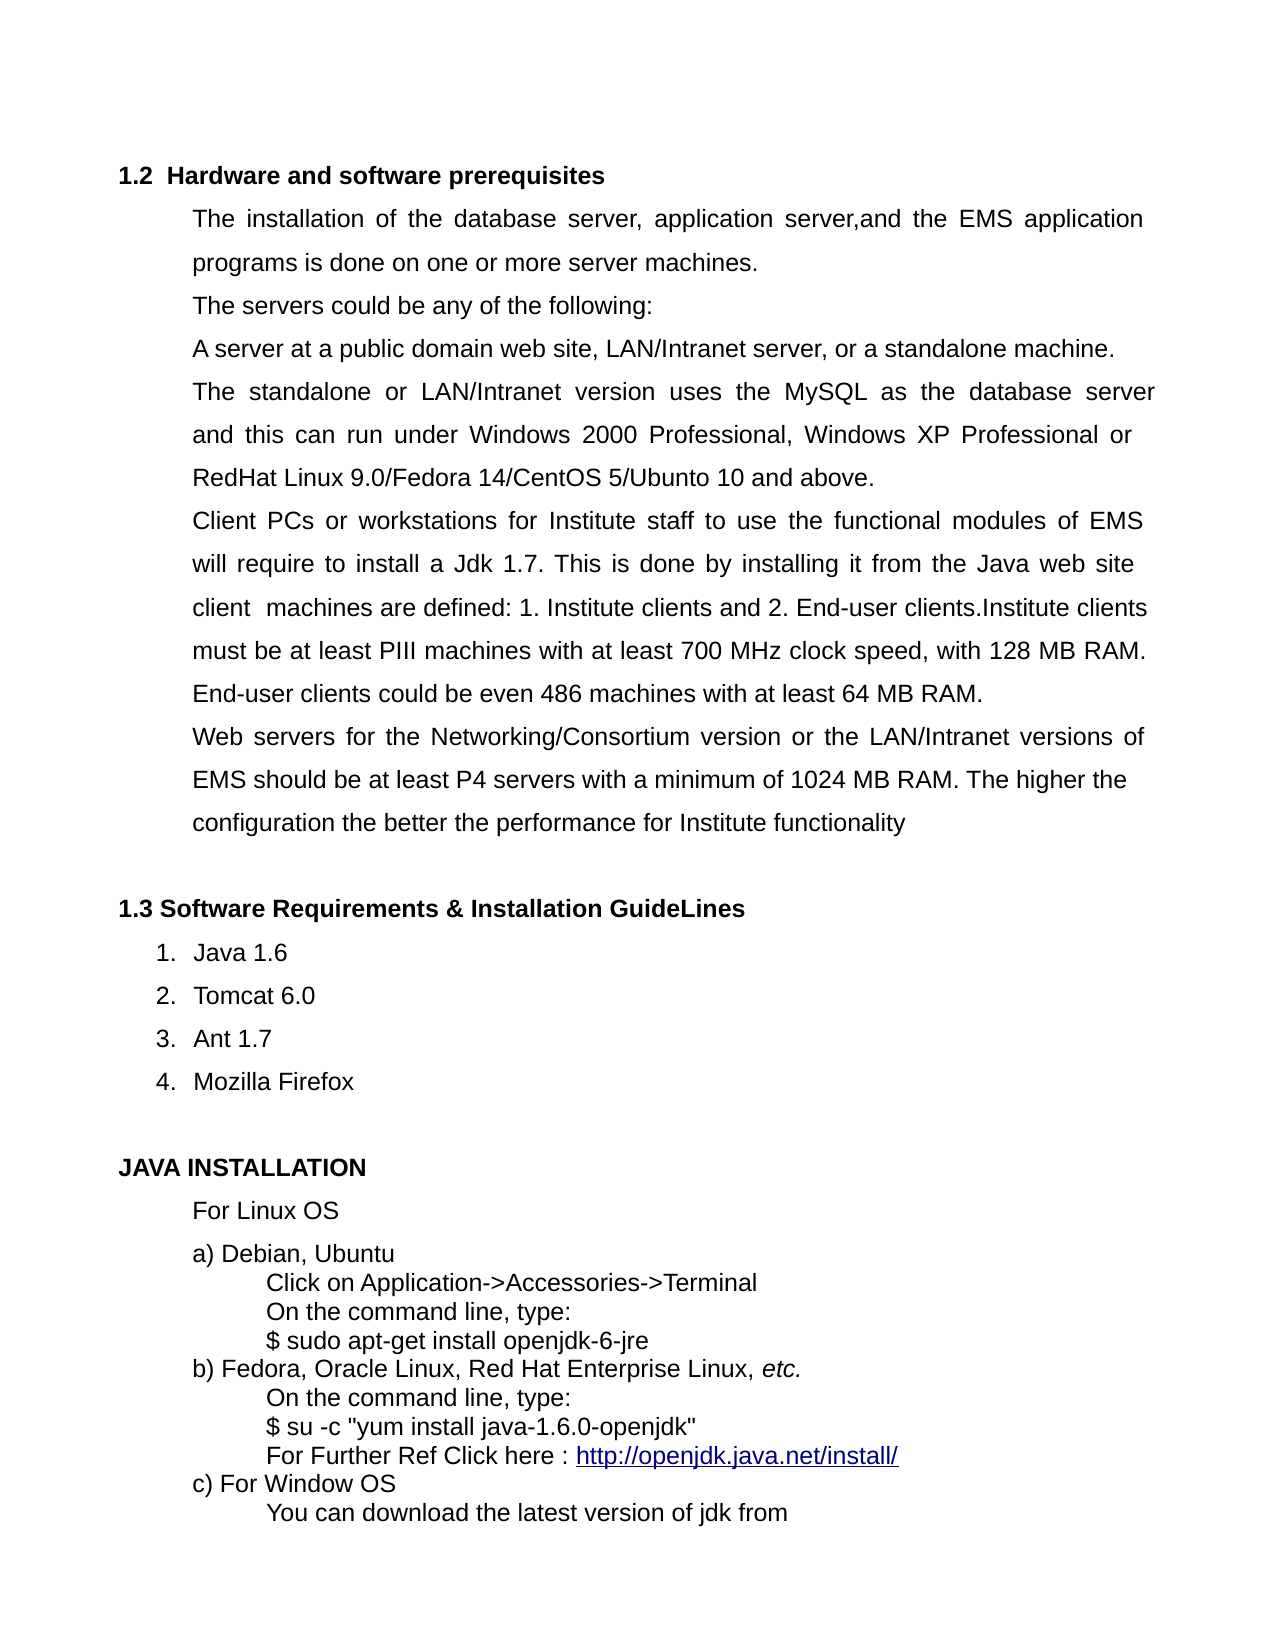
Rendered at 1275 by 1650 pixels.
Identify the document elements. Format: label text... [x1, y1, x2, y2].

text b) Fedora, Oracle Linux, Red Hat Enterprise Linux, etc. [118, 1354, 1157, 1383]
text Client PCs or workstations for Institute staff to use the functional modules of EMS will require to install a Jdk 1.7. This is done by installing it from the Java web site client machines are defined: 1. Institute clients and 2. End-user clients.Institute clients must be at least PIII machines with at least 700 MHz clock speed, with 128 MB RAM. End-user clients could be even 486 machines with at least 64 MB RAM. [118, 506, 1157, 707]
list Tomcat 6.0 [156, 981, 1157, 1009]
text The installation of the database server, application server,and the EMS application programs is done on one or more server machines. [118, 204, 1157, 276]
text Web servers for the Networking/Consortium version or the LAN/Intranet versions of EMS should be at least P4 servers with a minimum of 1024 MB RAM. The higher the [118, 722, 1157, 794]
text JAVA INSTALLATION [118, 1153, 1157, 1182]
list Java 1.6 [156, 937, 1157, 966]
text $ sudo apt-get install openjdk-6-jre [118, 1326, 1157, 1354]
text On the command line, type: [118, 1383, 1157, 1412]
text You can download the latest version of jdk from [118, 1498, 1157, 1527]
text For Linux OS [118, 1196, 1157, 1225]
text 1.3 Software Requirements & Installation GuideLines [118, 894, 1157, 923]
list Ant 1.7 [156, 1024, 1157, 1052]
text The servers could be any of the following: [118, 291, 1157, 319]
text For Further Ref Click here : http://openjdk.java.net/install/ [118, 1441, 1157, 1469]
list Mozilla Firefox [156, 1067, 1157, 1096]
text 1.2 Hardware and software prerequisites [118, 161, 1157, 190]
text Click on Application->Accessories->Terminal [118, 1268, 1157, 1297]
text A server at a public domain web site, LAN/Intranet server, or a standalone machine. [118, 334, 1157, 362]
text The standalone or LAN/Intranet version uses the MySQL as the database server and this can run under Windows 2000 Professional, Windows XP Professional or RedHat Linux 9.0/Fedora 14/CentOS 5/Ubunto 10 and above. [118, 377, 1157, 492]
text $ su -c "yum install java-1.6.0-openjdk" [118, 1412, 1157, 1441]
text On the command line, type: [118, 1297, 1157, 1326]
text c) For Window OS [118, 1469, 1157, 1498]
text configuration the better the performance for Institute functionality [118, 808, 1157, 837]
text a) Debian, Ubuntu [118, 1239, 1157, 1268]
